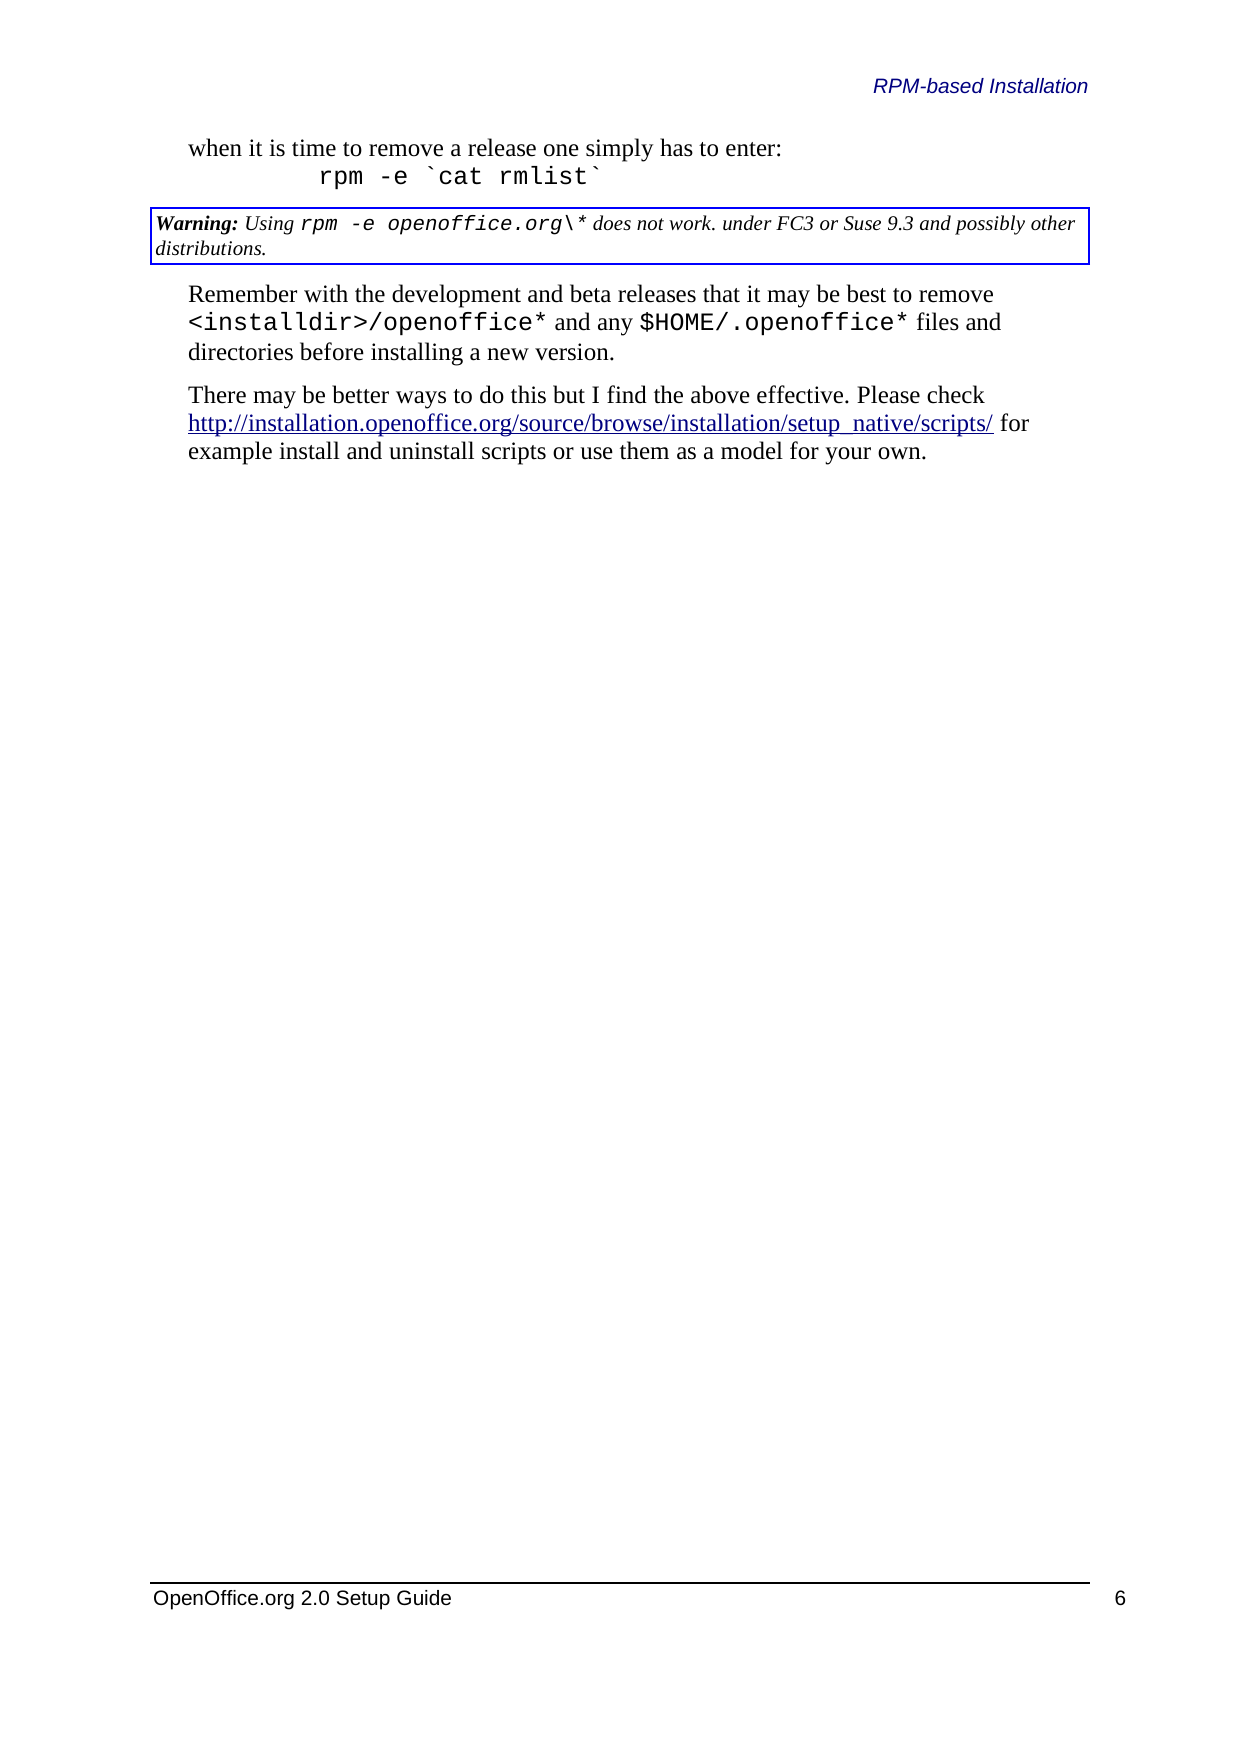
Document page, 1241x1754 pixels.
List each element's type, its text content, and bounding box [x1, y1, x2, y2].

text There may be better ways to do this but I find the above effective. Please check http://installation.openoffice.org/source/browse/installation/setup_native/scripts/ for example install and uninstall scripts or use them as a model for your own. [188, 381, 1090, 465]
text when it is time to remove a release one simply has to enter: rpm -e `cat rmlist` [188, 134, 1090, 192]
text Remember with the development and beta releases that it may be best to remove <installdir>/openoffice* and any $HOME/.openoffice* files and directories before installing a new version. [188, 280, 1090, 366]
text Warning: Using rpm -e openoffice.org\* does not work. under FC3 or Suse 9.3 and possibly other distributions. [152, 209, 1088, 263]
